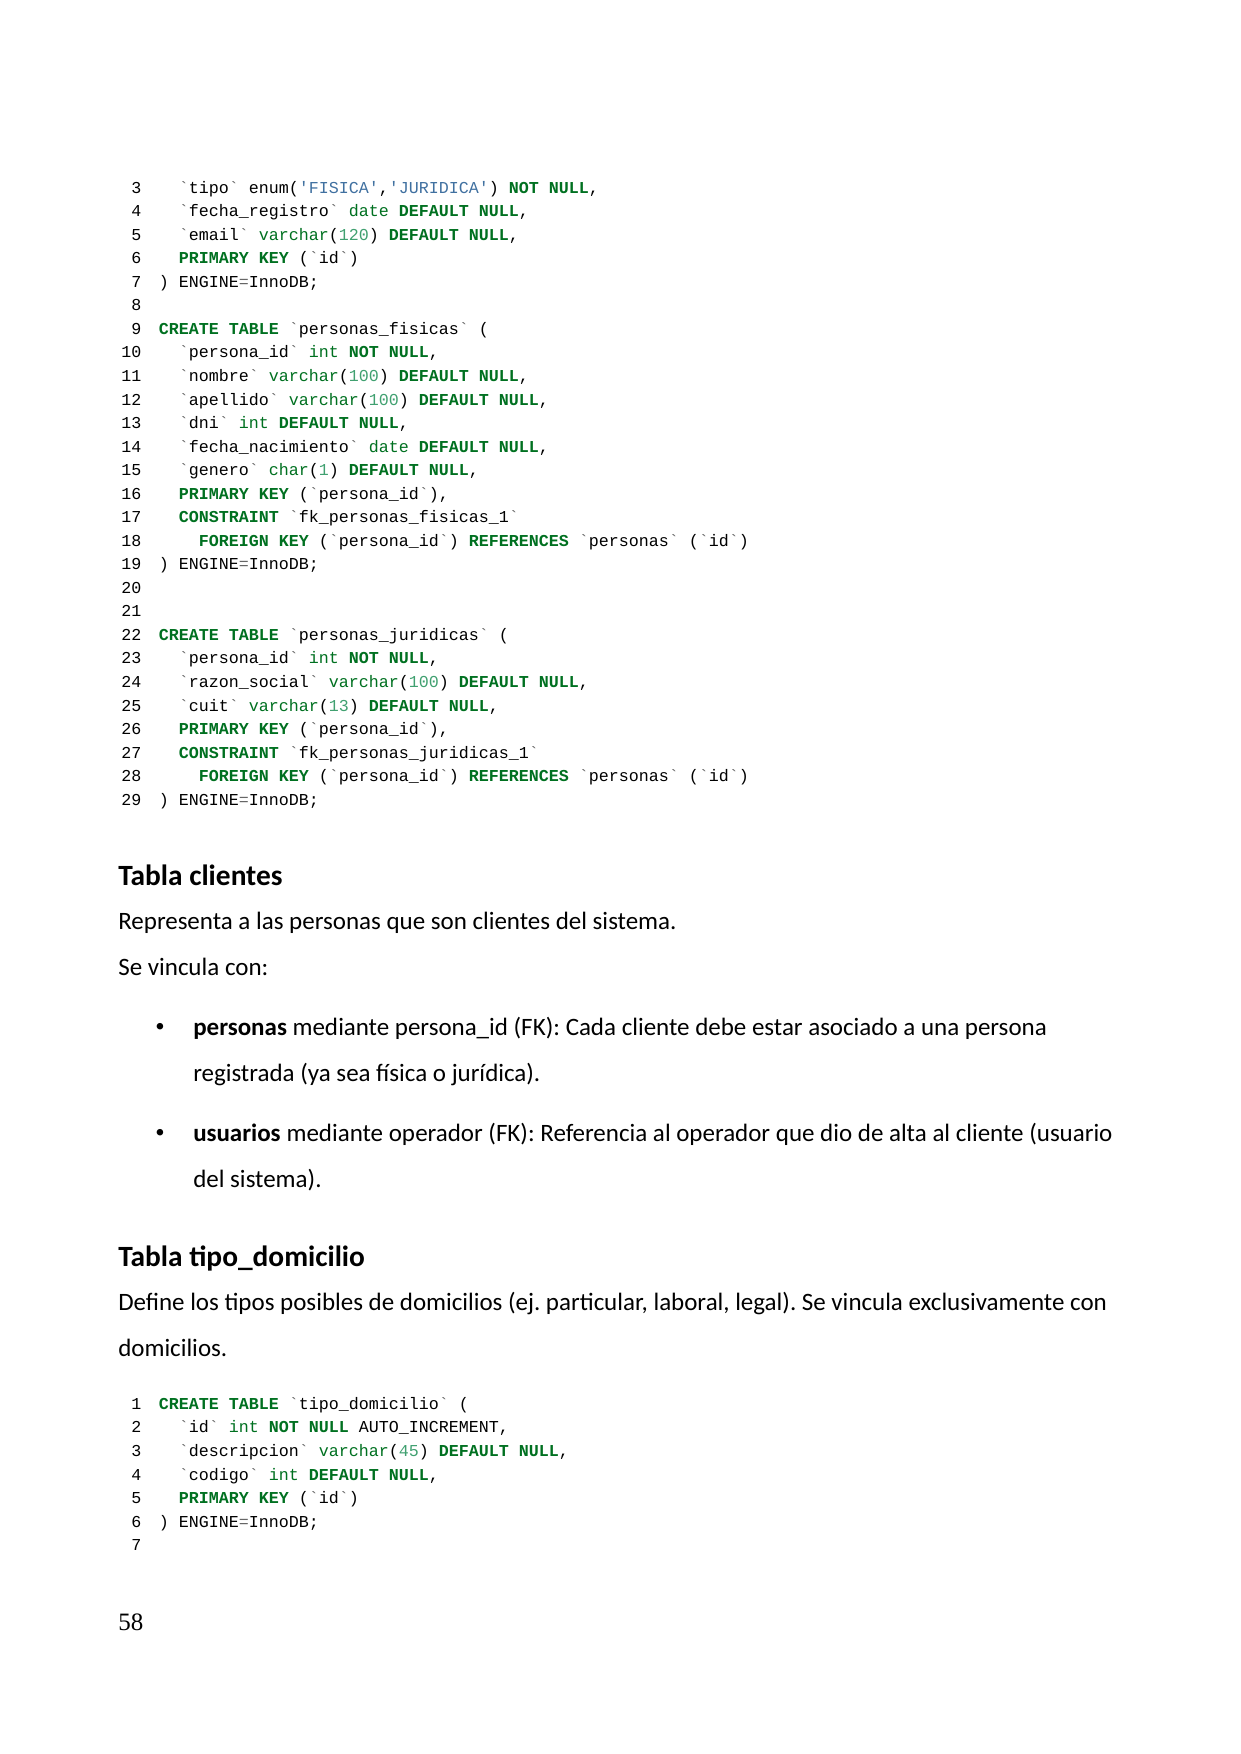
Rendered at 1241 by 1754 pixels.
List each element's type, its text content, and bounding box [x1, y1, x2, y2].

list usuarios mediante operador (FK): Referencia al operador que dio de alta al cliente (usuario del sistema). [156, 1118, 1122, 1194]
table_header `tipo` enum('FISICA','JURIDICA') NOT NULL, `fecha_registro` date DEFAULT NULL, `email` varchar(120) DEFAULT NULL, PRIMARY KEY (`id`) ) ENGINE=InnoDB; CREATE TABLE `personas_fisicas` ( `persona_id` int NOT NULL, `nombre` varchar(100) DEFAULT NULL, `apellido` varchar(100) DEFAULT NULL, `dni` int DEFAULT NULL, `fecha_nacimiento` date DEFAULT NULL, `genero` char(1) DEFAULT NULL, PRIMARY KEY (`persona_id`), CONSTRAINT `fk_personas_fisicas_1` FOREIGN KEY (`persona_id`) REFERENCES `personas` (`id`) ) ENGINE=InnoDB; CREATE TABLE `personas_juridicas` ( `persona_id` int NOT NULL, `razon_social` varchar(100) DEFAULT NULL, `cuit` varchar(13) DEFAULT NULL, PRIMARY KEY (`persona_id`), CONSTRAINT `fk_personas_juridicas_1` FOREIGN KEY (`persona_id`) REFERENCES `personas` (`id`) ) ENGINE=InnoDB; [156, 176, 909, 843]
text Define los tipos posibles de domicilios (ej. particular, laboral, legal). Se vincula exclusivamente con domicilios. [118, 1287, 1122, 1363]
subtitle Tabla clientes [118, 857, 1122, 893]
text Representa a las personas que son clientes del sistema. Se vincula con: [118, 906, 1122, 982]
list personas mediante persona_id (FK): Cada cliente debe estar asociado a una persona registrada (ya sea física o jurídica). [156, 1012, 1122, 1088]
table_header 1 2 3 4 5 6 7 [118, 1393, 156, 1558]
table_header 3 4 5 6 7 8 9 10 11 12 13 14 15 16 17 18 19 20 21 22 23 24 25 26 27 28 29 [118, 176, 156, 843]
table_header CREATE TABLE `tipo_domicilio` ( `id` int NOT NULL AUTO_INCREMENT, `descripcion` varchar(45) DEFAULT NULL, `codigo` int DEFAULT NULL, PRIMARY KEY (`id`) ) ENGINE=InnoDB; [156, 1393, 1122, 1558]
subtitle Tabla tipo_domicilio [118, 1238, 1122, 1274]
